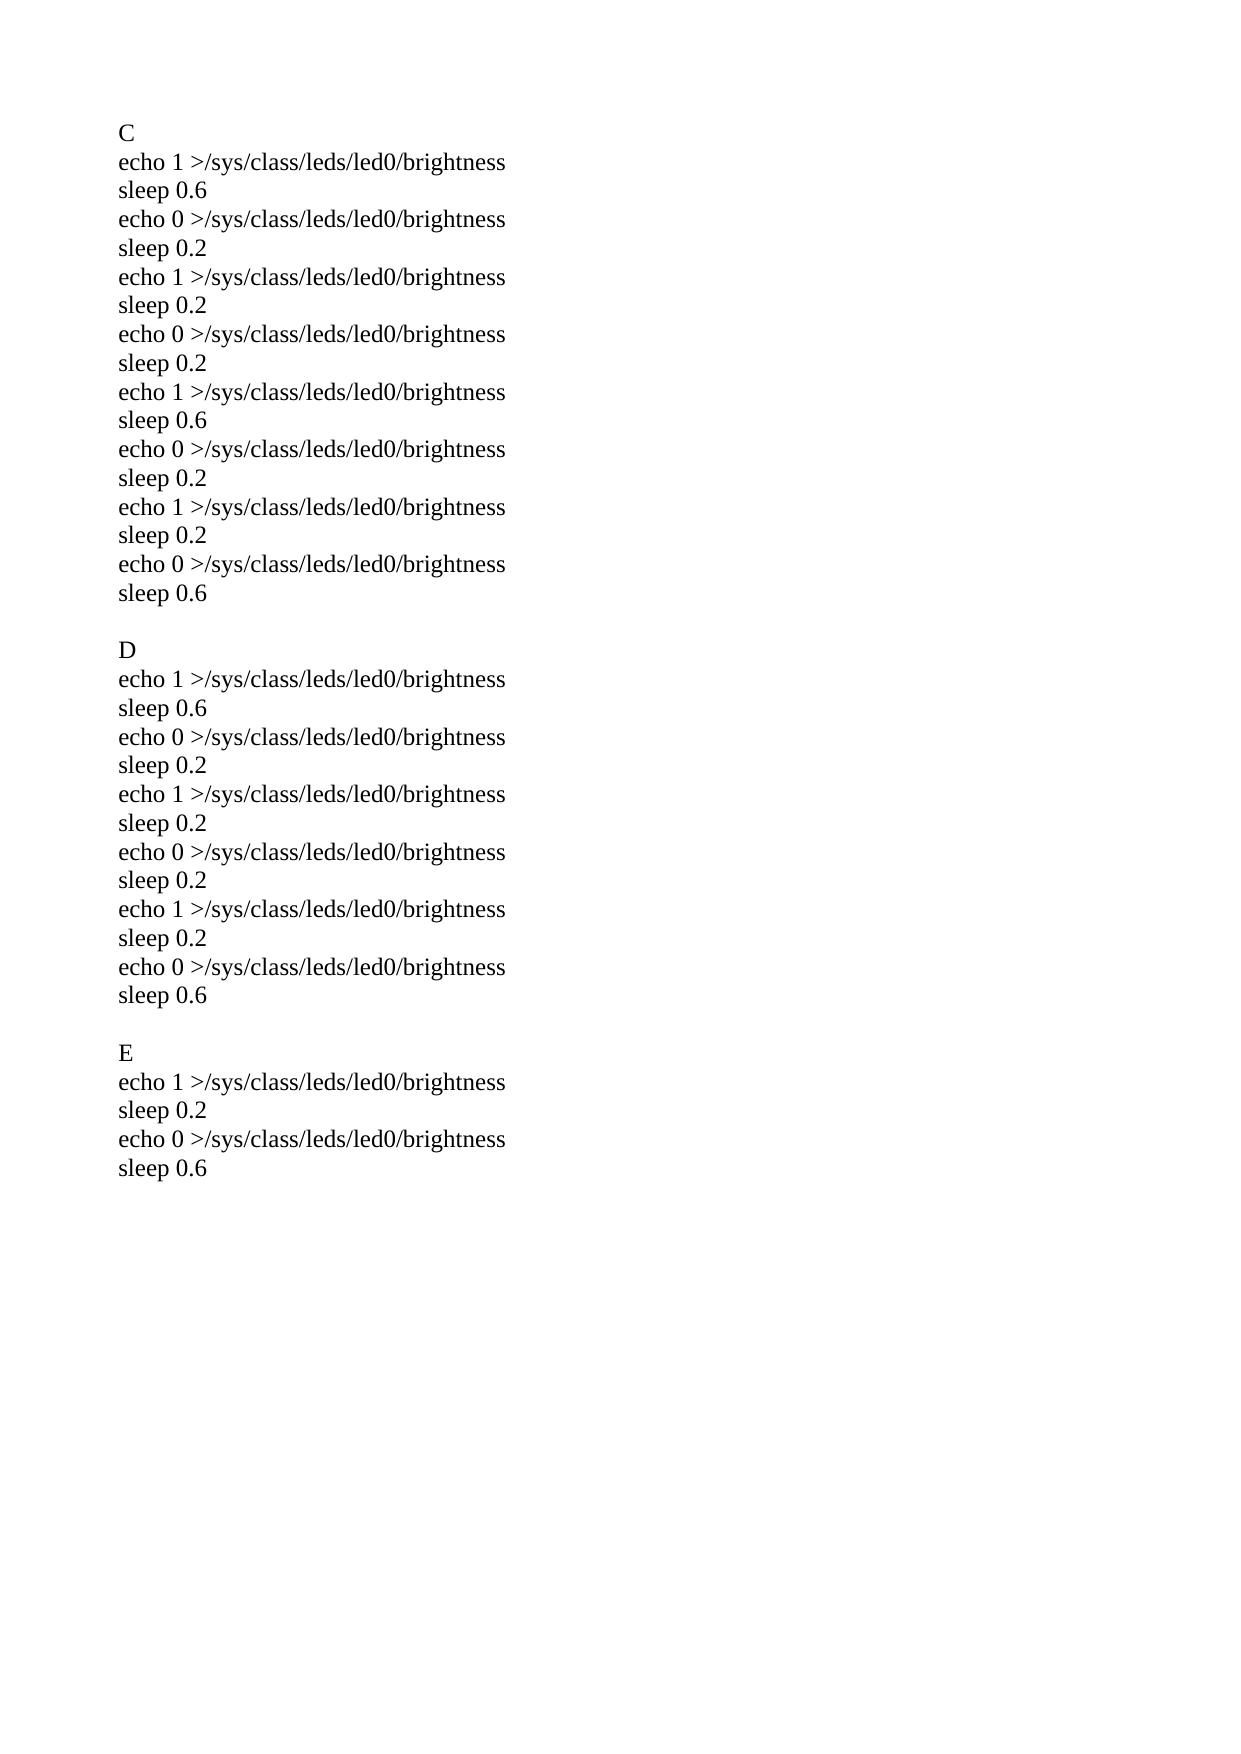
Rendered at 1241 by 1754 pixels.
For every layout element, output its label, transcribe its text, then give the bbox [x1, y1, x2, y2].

text sleep 0.6 [118, 693, 1122, 722]
text sleep 0.6 [118, 1153, 1122, 1182]
text sleep 0.2 [118, 233, 1122, 262]
text sleep 0.6 [118, 406, 1122, 434]
text sleep 0.6 [118, 578, 1122, 607]
text echo 0 >/sys/class/leds/led0/brightness [118, 549, 1122, 578]
text sleep 0.6 [118, 981, 1122, 1009]
text echo 0 >/sys/class/leds/led0/brightness [118, 837, 1122, 866]
text echo 1 >/sys/class/leds/led0/brightness [118, 262, 1122, 291]
text sleep 0.2 [118, 923, 1122, 952]
text C [118, 118, 1122, 147]
text sleep 0.2 [118, 521, 1122, 549]
text echo 0 >/sys/class/leds/led0/brightness [118, 204, 1122, 233]
text echo 0 >/sys/class/leds/led0/brightness [118, 319, 1122, 348]
text sleep 0.2 [118, 1096, 1122, 1124]
text sleep 0.2 [118, 808, 1122, 837]
text sleep 0.6 [118, 176, 1122, 204]
text echo 0 >/sys/class/leds/led0/brightness [118, 952, 1122, 981]
text echo 1 >/sys/class/leds/led0/brightness [118, 664, 1122, 693]
text echo 1 >/sys/class/leds/led0/brightness [118, 492, 1122, 521]
text sleep 0.2 [118, 291, 1122, 319]
text echo 1 >/sys/class/leds/led0/brightness [118, 1067, 1122, 1096]
text echo 0 >/sys/class/leds/led0/brightness [118, 434, 1122, 463]
text echo 0 >/sys/class/leds/led0/brightness [118, 722, 1122, 751]
text E [118, 1038, 1122, 1067]
text echo 0 >/sys/class/leds/led0/brightness [118, 1124, 1122, 1153]
text D [118, 636, 1122, 664]
text echo 1 >/sys/class/leds/led0/brightness [118, 147, 1122, 176]
text echo 1 >/sys/class/leds/led0/brightness [118, 377, 1122, 406]
text sleep 0.2 [118, 866, 1122, 894]
text sleep 0.2 [118, 463, 1122, 492]
text sleep 0.2 [118, 751, 1122, 779]
text echo 1 >/sys/class/leds/led0/brightness [118, 779, 1122, 808]
text echo 1 >/sys/class/leds/led0/brightness [118, 894, 1122, 923]
text sleep 0.2 [118, 348, 1122, 377]
